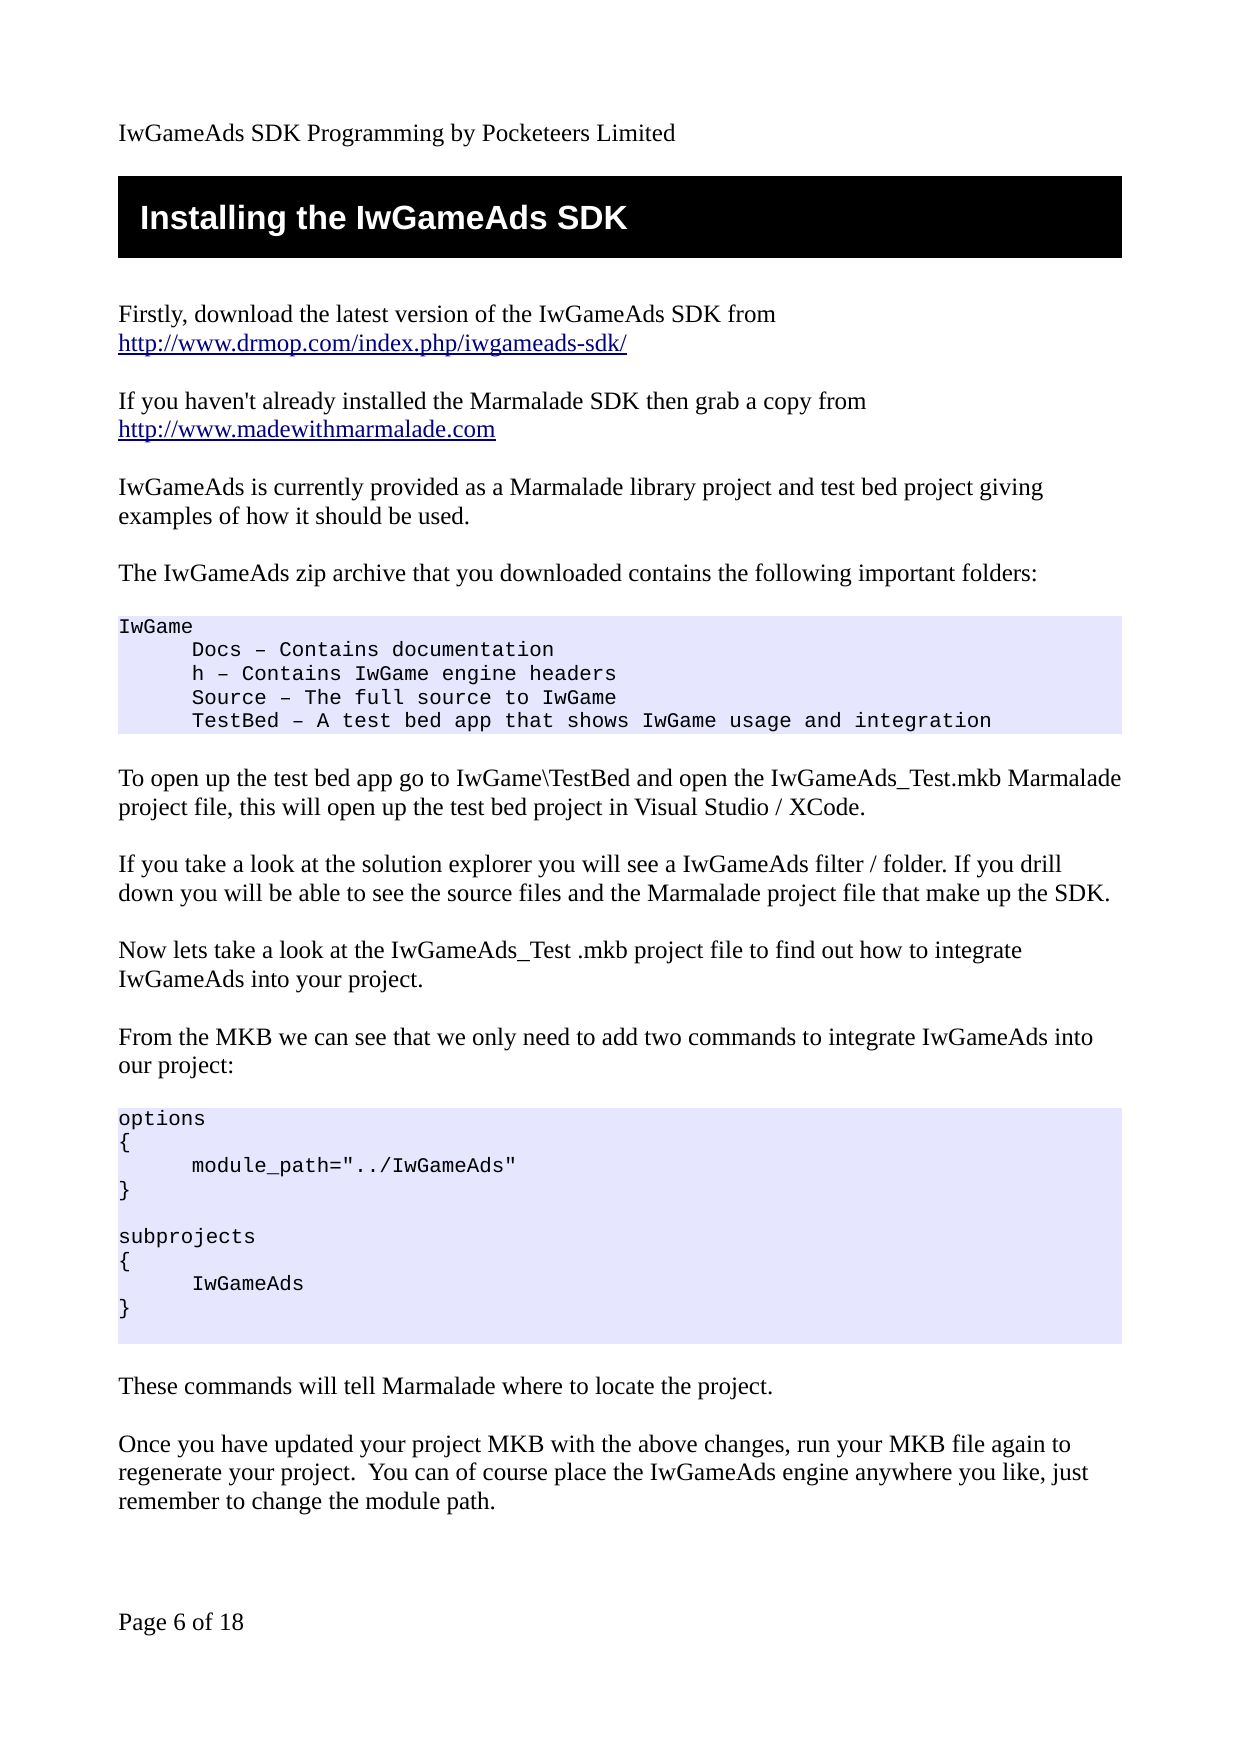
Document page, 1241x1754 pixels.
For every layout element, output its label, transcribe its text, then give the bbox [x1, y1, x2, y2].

text { [118, 1131, 1122, 1155]
text The IwGameAds zip archive that you downloaded contains the following important folders: [118, 558, 1122, 587]
text } [118, 1179, 1122, 1202]
text Docs – Contains documentation [118, 639, 1122, 663]
subtitle Installing the IwGameAds SDK [123, 182, 1117, 253]
text { [118, 1250, 1122, 1273]
text To open up the test bed app go to IwGame\TestBed and open the IwGameAds_Test.mkb Marmalade project file, this will open up the test bed project in Visual Studio / XCode. [118, 763, 1122, 820]
text } [118, 1297, 1122, 1321]
text If you take a look at the solution explorer you will see a IwGameAds filter / folder. If you drill down you will be able to see the source files and the Marmalade project file that make up the SDK. [118, 849, 1122, 907]
text Now lets take a look at the IwGameAds_Test .mkb project file to find out how to integrate IwGameAds into your project. [118, 935, 1122, 993]
text IwGameAds [118, 1273, 1122, 1297]
text Once you have updated your project MKB with the above changes, run your MKB file again to regenerate your project. You can of course place the IwGameAds engine anywhere you like, just remember to change the module path. [118, 1429, 1122, 1515]
text IwGameAds is currently provided as a Marmalade library project and test bed project giving examples of how it should be used. [118, 472, 1122, 529]
text subprojects [118, 1226, 1122, 1250]
text TestBed – A test bed app that shows IwGame usage and integration [118, 710, 1122, 734]
text IwGame [118, 616, 1122, 639]
text Source – The full source to IwGame [118, 687, 1122, 710]
text module_path="../IwGameAds" [118, 1155, 1122, 1179]
text h – Contains IwGame engine headers [118, 663, 1122, 687]
text These commands will tell Marmalade where to locate the project. [118, 1371, 1122, 1400]
text If you haven't already installed the Marmalade SDK then grab a copy from http://www.madewithmarmalade.com [118, 386, 1122, 443]
text Firstly, download the latest version of the IwGameAds SDK from http://www.drmop.com/index.php/iwgameads-sdk/ [118, 299, 1122, 357]
text From the MKB we can see that we only need to add two commands to integrate IwGameAds into our project: [118, 1022, 1122, 1079]
text options [118, 1108, 1122, 1131]
